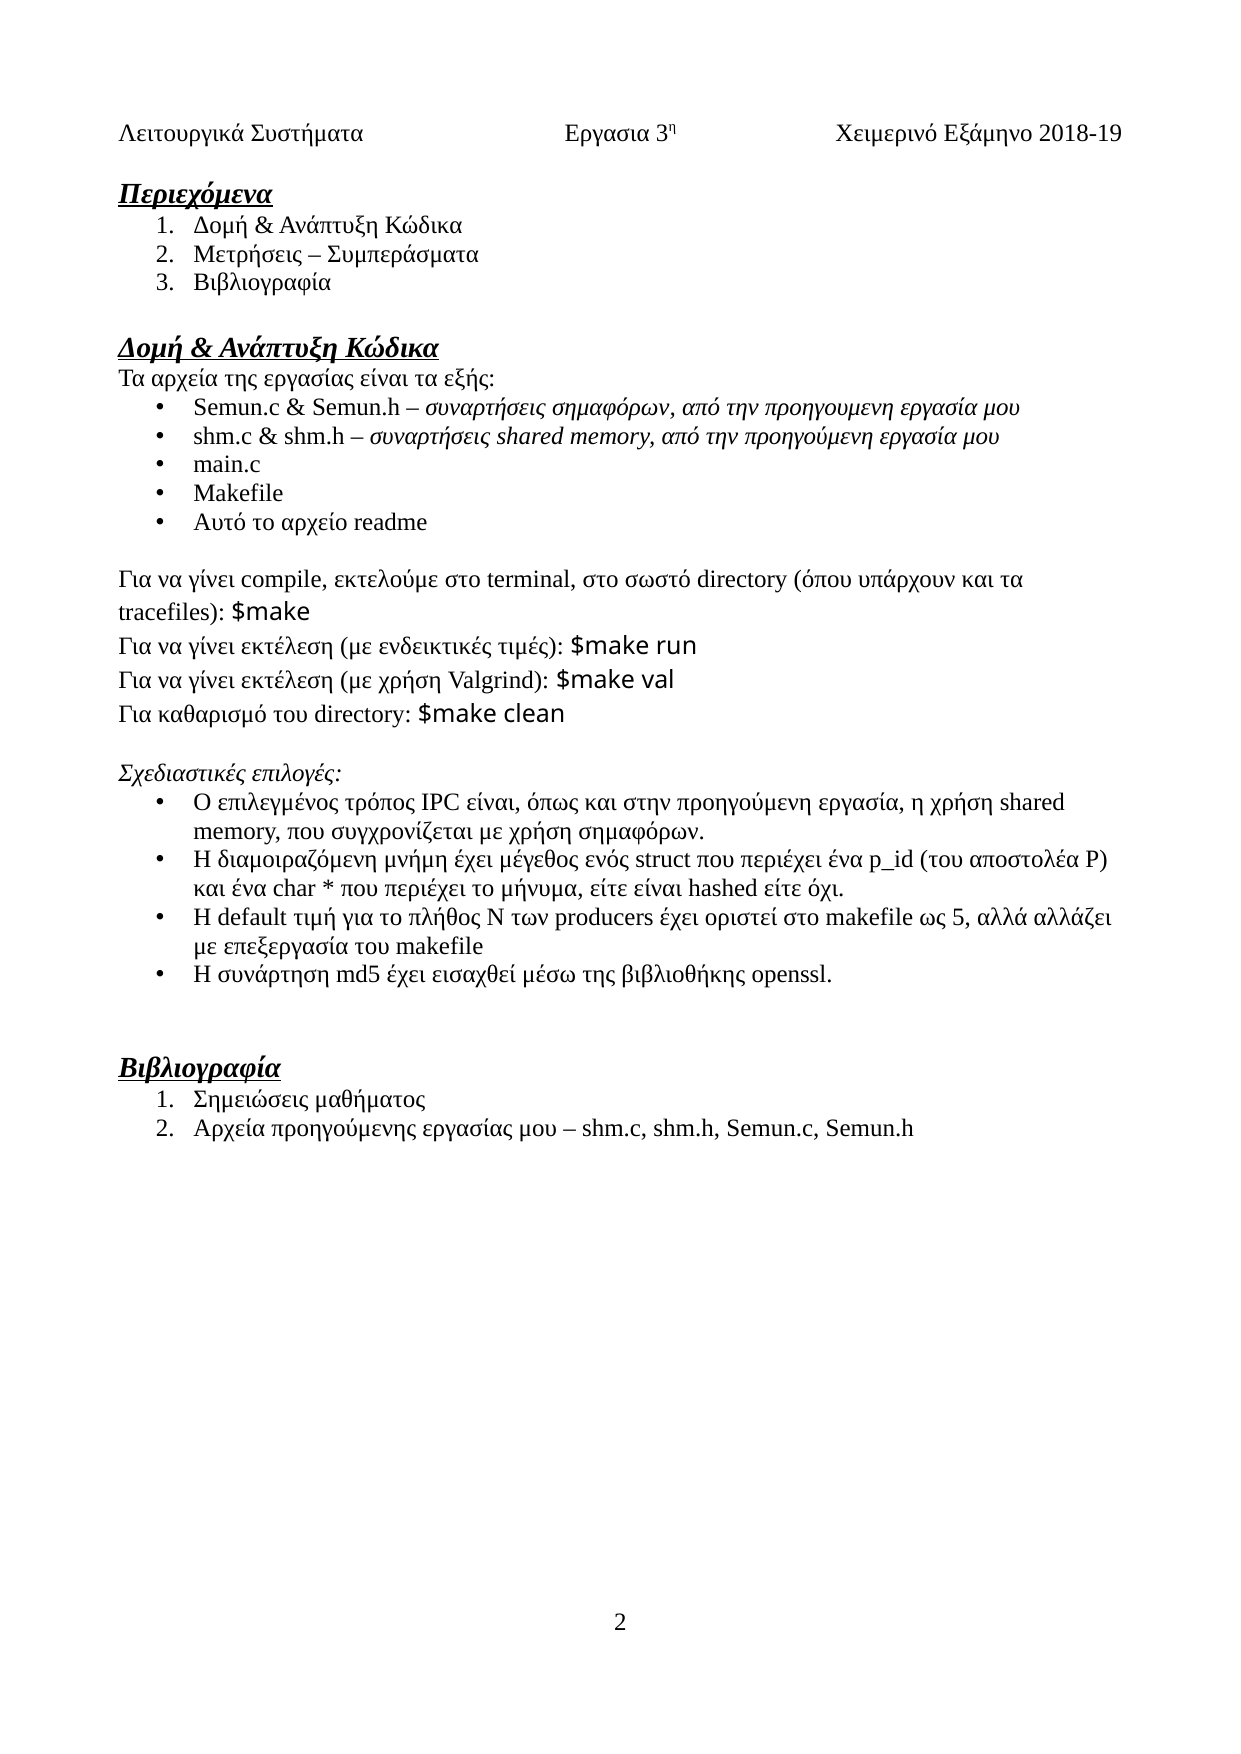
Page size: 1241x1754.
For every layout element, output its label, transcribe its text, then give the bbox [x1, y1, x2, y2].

list shm.c & shm.h – συναρτήσεις shared memory, από την προηγούμενη εργασία μου [156, 421, 1122, 449]
list Ο επιλεγμένος τρόπος IPC είναι, όπως και στην προηγούμενη εργασία, η χρήση shared memory, που συγχρονίζεται με χρήση σημαφόρων. [156, 787, 1122, 844]
list Η συνάρτηση md5 έχει εισαχθεί μέσω της βιβλιοθήκης openssl. [156, 959, 1122, 1017]
list Η διαμοιραζόμενη μνήμη έχει μέγεθος ενός struct που περιέχει ένα p_id (του αποστολέα Ρ) και ένα char * που περιέχει το μήνυμα, είτε είναι hashed είτε όχι. [156, 844, 1122, 902]
list Makefile [156, 478, 1122, 507]
list Αυτό το αρχείο readme [156, 507, 1122, 536]
list Η default τιμή για το πλήθος Ν των producers έχει οριστεί στο makefile ως 5, αλλά αλλάζει με επεξεργασία του makefile [156, 902, 1122, 959]
list Σημειώσεις μαθήματος [156, 1084, 1122, 1113]
text Σχεδιαστικές επιλογές: [118, 729, 1122, 787]
text Για να γίνει εκτέλεση (με χρήση Valgrind): $make val [118, 661, 1122, 695]
text Για να γίνει εκτέλεση (με ενδεικτικές τιμές): $make run [118, 627, 1122, 661]
text Βιβλιογραφία [118, 1051, 1122, 1084]
list Βιβλιογραφία [156, 267, 1122, 296]
list Δομή & Ανάπτυξη Κώδικα [156, 210, 1122, 239]
text Για καθαρισμό του directory: $make clean [118, 695, 1122, 729]
list Μετρήσεις – Συμπεράσματα [156, 239, 1122, 267]
list Semun.c & Semun.h – συναρτήσεις σημαφόρων, από την προηγουμενη εργασία μου [156, 392, 1122, 421]
text Δομή & Ανάπτυξη Κώδικα [118, 330, 1122, 363]
list main.c [156, 449, 1122, 478]
text Τα αρχεία της εργασίας είναι τα εξής: [118, 363, 1122, 392]
text Περιεχόμενα [118, 176, 1122, 210]
list Αρχεία προηγούμενης εργασίας μου – shm.c, shm.h, Semun.c, Semun.h [156, 1113, 1122, 1142]
text Για να γίνει compile, εκτελούμε στο terminal, στο σωστό directory (όπου υπάρχουν και τα tracefiles): $make [118, 564, 1122, 627]
